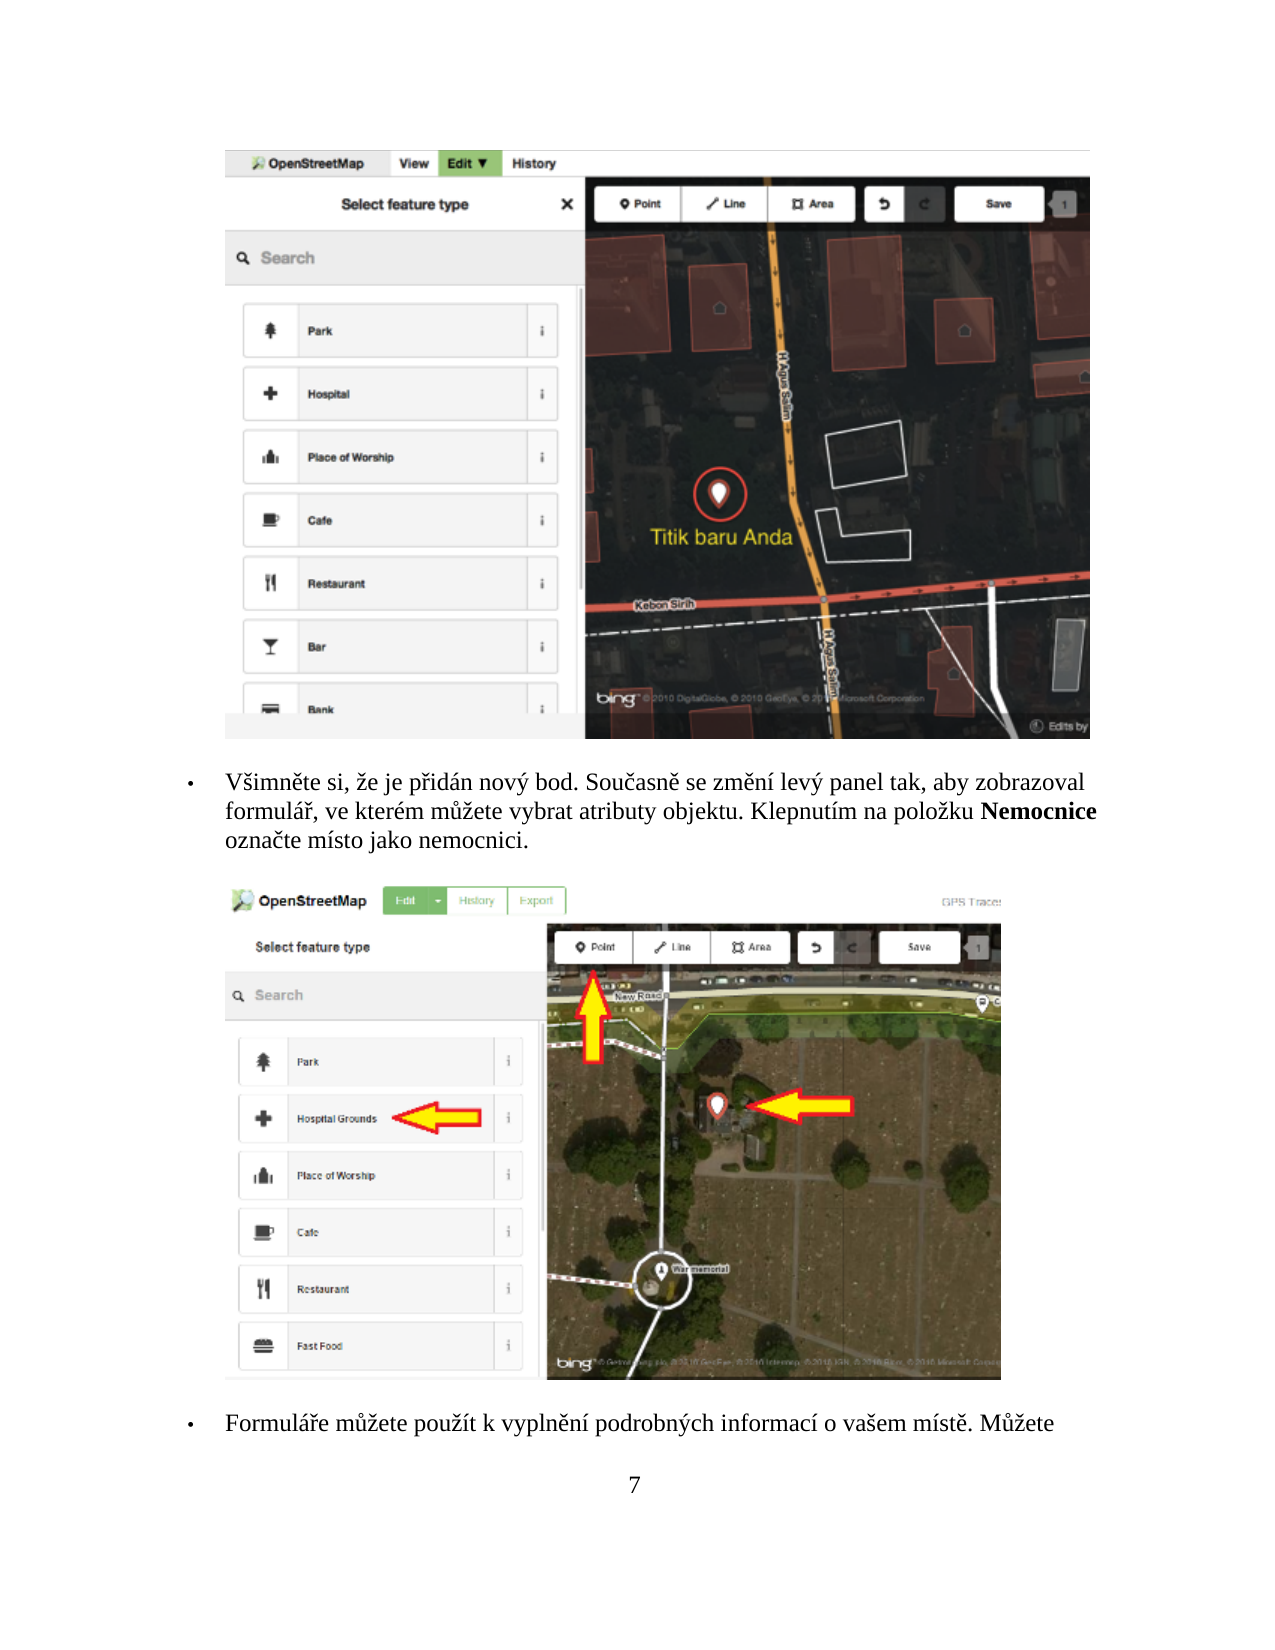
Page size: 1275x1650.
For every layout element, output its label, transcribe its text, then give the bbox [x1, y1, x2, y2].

list Formuláře můžete použít k vyplnění podrobných informací o vašem místě. Můžete [187, 1408, 1125, 1437]
list Všimněte si, že je přidán nový bod. Současně se změní levý panel tak, aby zobrazoval formulář, ve kterém můžete vybrat atributy objektu. Klepnutím na položku Nemocnice označte místo jako nemocnici. [187, 767, 1125, 1408]
list [187, 150, 1125, 767]
picture [225, 150, 1090, 739]
picture [225, 882, 1001, 1380]
